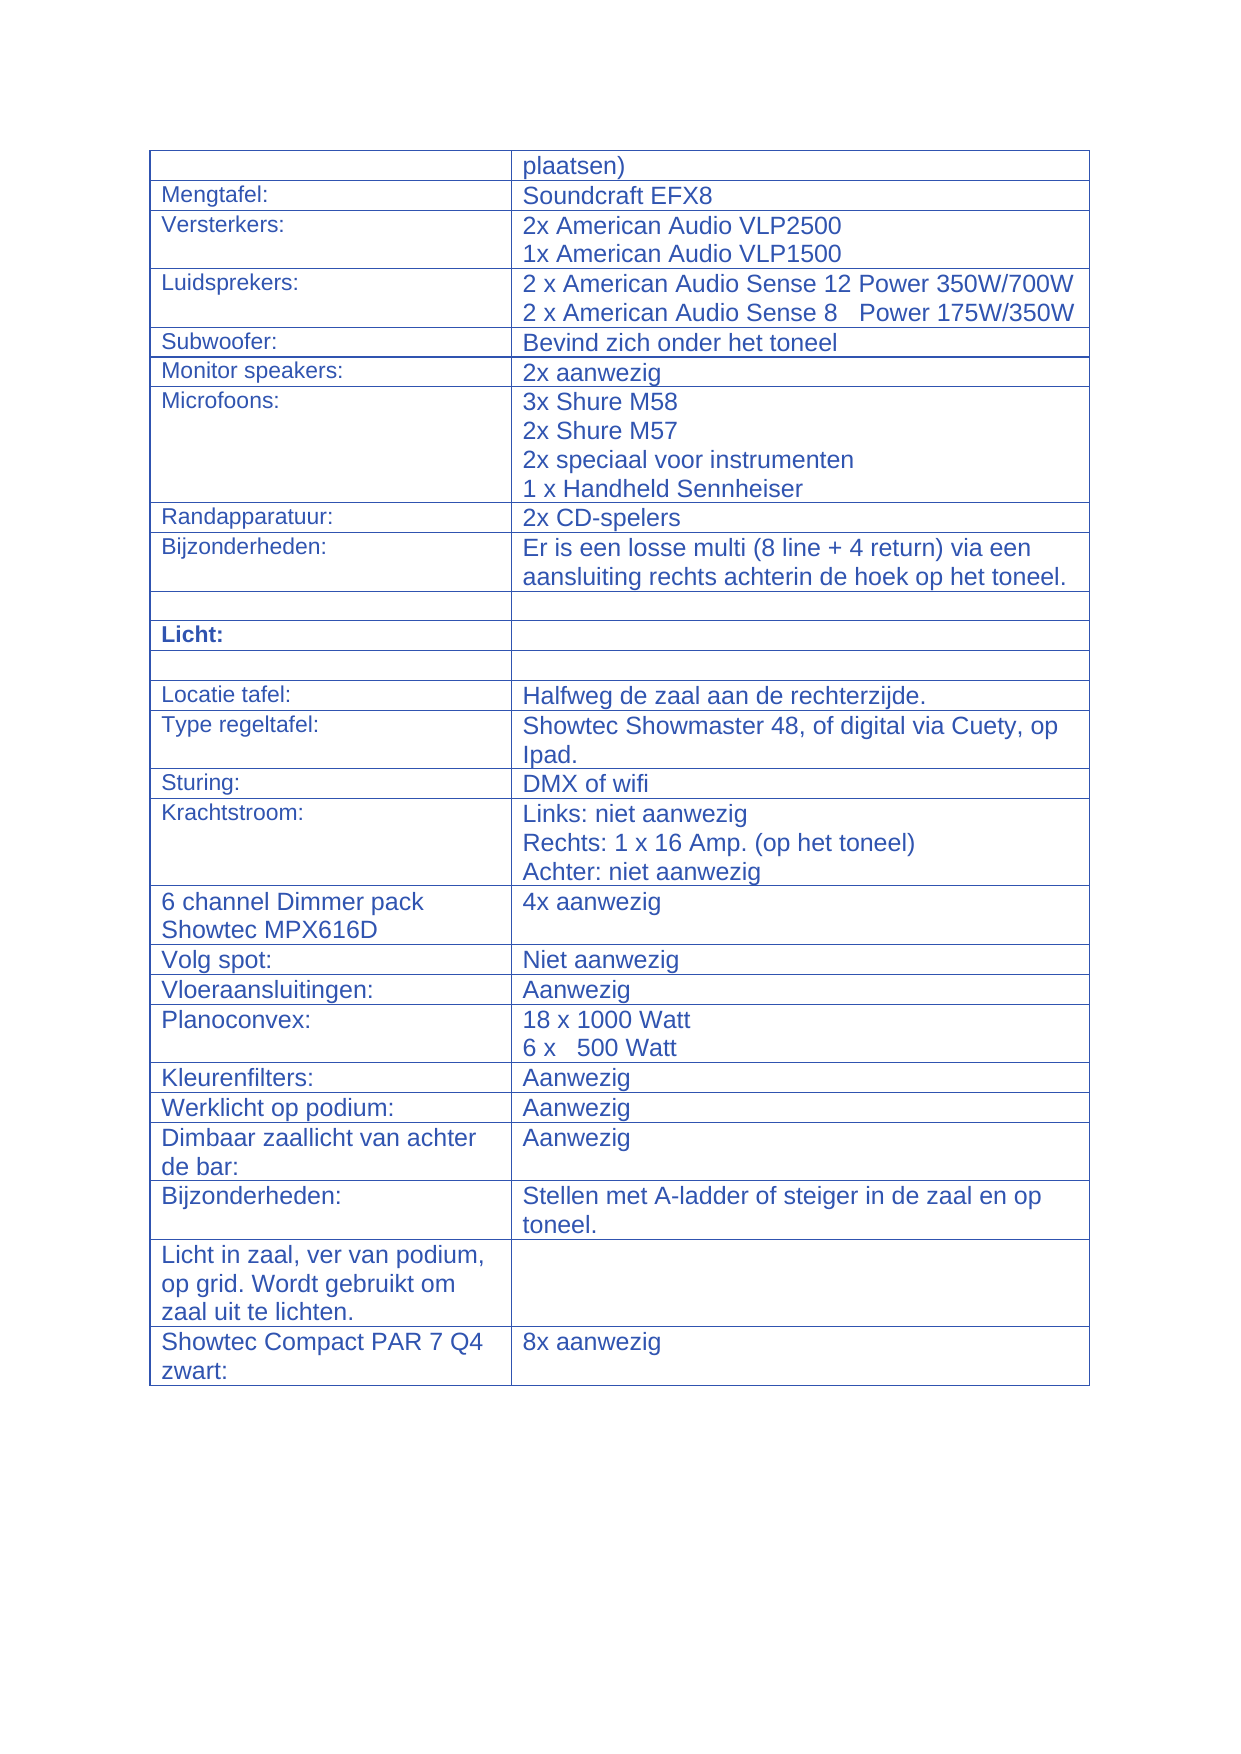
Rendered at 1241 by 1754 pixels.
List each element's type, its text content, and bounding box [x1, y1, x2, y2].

table_cell 18 x 1000 Watt 6 x 500 Watt [512, 1005, 1089, 1062]
table_cell Sturing: [151, 769, 511, 798]
table_cell Niet aanwezig [512, 945, 1089, 974]
table_cell [512, 592, 1089, 620]
table_cell [512, 1240, 1089, 1326]
table_cell Dimbaar zaallicht van achter de bar: [151, 1123, 511, 1180]
table_cell Licht: [151, 621, 511, 650]
table_cell Kleurenfilters: [151, 1063, 511, 1092]
table_cell Monitor speakers: [151, 358, 511, 386]
table_cell Volg spot: [151, 945, 511, 974]
table_cell 4x aanwezig [512, 886, 1089, 944]
table_cell Halfweg de zaal aan de rechterzijde. [512, 681, 1089, 710]
table_cell 3x Shure M58 2x Shure M57 2x speciaal voor instrumenten 1 x Handheld Sennheiser [512, 387, 1089, 502]
table_cell Planoconvex: [151, 1005, 511, 1062]
table_cell Locatie tafel: [151, 681, 511, 710]
table_cell Licht in zaal, ver van podium, op grid. Wordt gebruikt om zaal uit te lichten. [151, 1240, 511, 1326]
table_cell Microfoons: [151, 387, 511, 502]
table_cell Aanwezig [512, 1063, 1089, 1092]
table_cell 2 x American Audio Sense 12 Power 350W/700W 2 x American Audio Sense 8 Power 175W/350W [512, 269, 1089, 327]
table_cell 2x CD-spelers [512, 503, 1089, 532]
table_cell [151, 592, 511, 620]
table_cell Krachtstroom: [151, 799, 511, 885]
table_cell Werklicht op podium: [151, 1093, 511, 1122]
table_cell Soundcraft EFX8 [512, 181, 1089, 209]
table_cell [512, 651, 1089, 680]
table_cell 8x aanwezig [512, 1327, 1089, 1384]
table_cell Mengtafel: [151, 181, 511, 209]
table_cell Showtec Compact PAR 7 Q4 zwart: [151, 1327, 511, 1384]
table_cell Aanwezig [512, 975, 1089, 1003]
table_cell DMX of wifi [512, 769, 1089, 798]
table_cell Bevind zich onder het toneel [512, 328, 1089, 356]
table_cell Vloeraansluitingen: [151, 975, 511, 1003]
table_cell 6 channel Dimmer pack Showtec MPX616D [151, 886, 511, 944]
table_cell plaatsen) [512, 151, 1089, 180]
table_cell Links: niet aanwezig Rechts: 1 x 16 Amp. (op het toneel) Achter: niet aanwezig [512, 799, 1089, 885]
table_cell 2x American Audio VLP2500 1x American Audio VLP1500 [512, 211, 1089, 268]
table_cell [151, 651, 511, 680]
table_cell Randapparatuur: [151, 503, 511, 532]
table_cell Bijzonderheden: [151, 1181, 511, 1239]
table_cell Er is een losse multi (8 line + 4 return) via een aansluiting rechts achterin de hoek op het toneel. [512, 533, 1089, 591]
table_cell Aanwezig [512, 1123, 1089, 1180]
table_cell Versterkers: [151, 211, 511, 268]
table_cell [512, 621, 1089, 650]
table_cell [151, 151, 511, 180]
table_cell Subwoofer: [151, 328, 511, 356]
table_cell 2x aanwezig [512, 358, 1089, 386]
table_cell Type regeltafel: [151, 711, 511, 768]
table_cell Showtec Showmaster 48, of digital via Cuety, op Ipad. [512, 711, 1089, 768]
table_cell Stellen met A-ladder of steiger in de zaal en op toneel. [512, 1181, 1089, 1239]
table_cell Luidsprekers: [151, 269, 511, 327]
table_cell Aanwezig [512, 1093, 1089, 1122]
table_cell Bijzonderheden: [151, 533, 511, 591]
